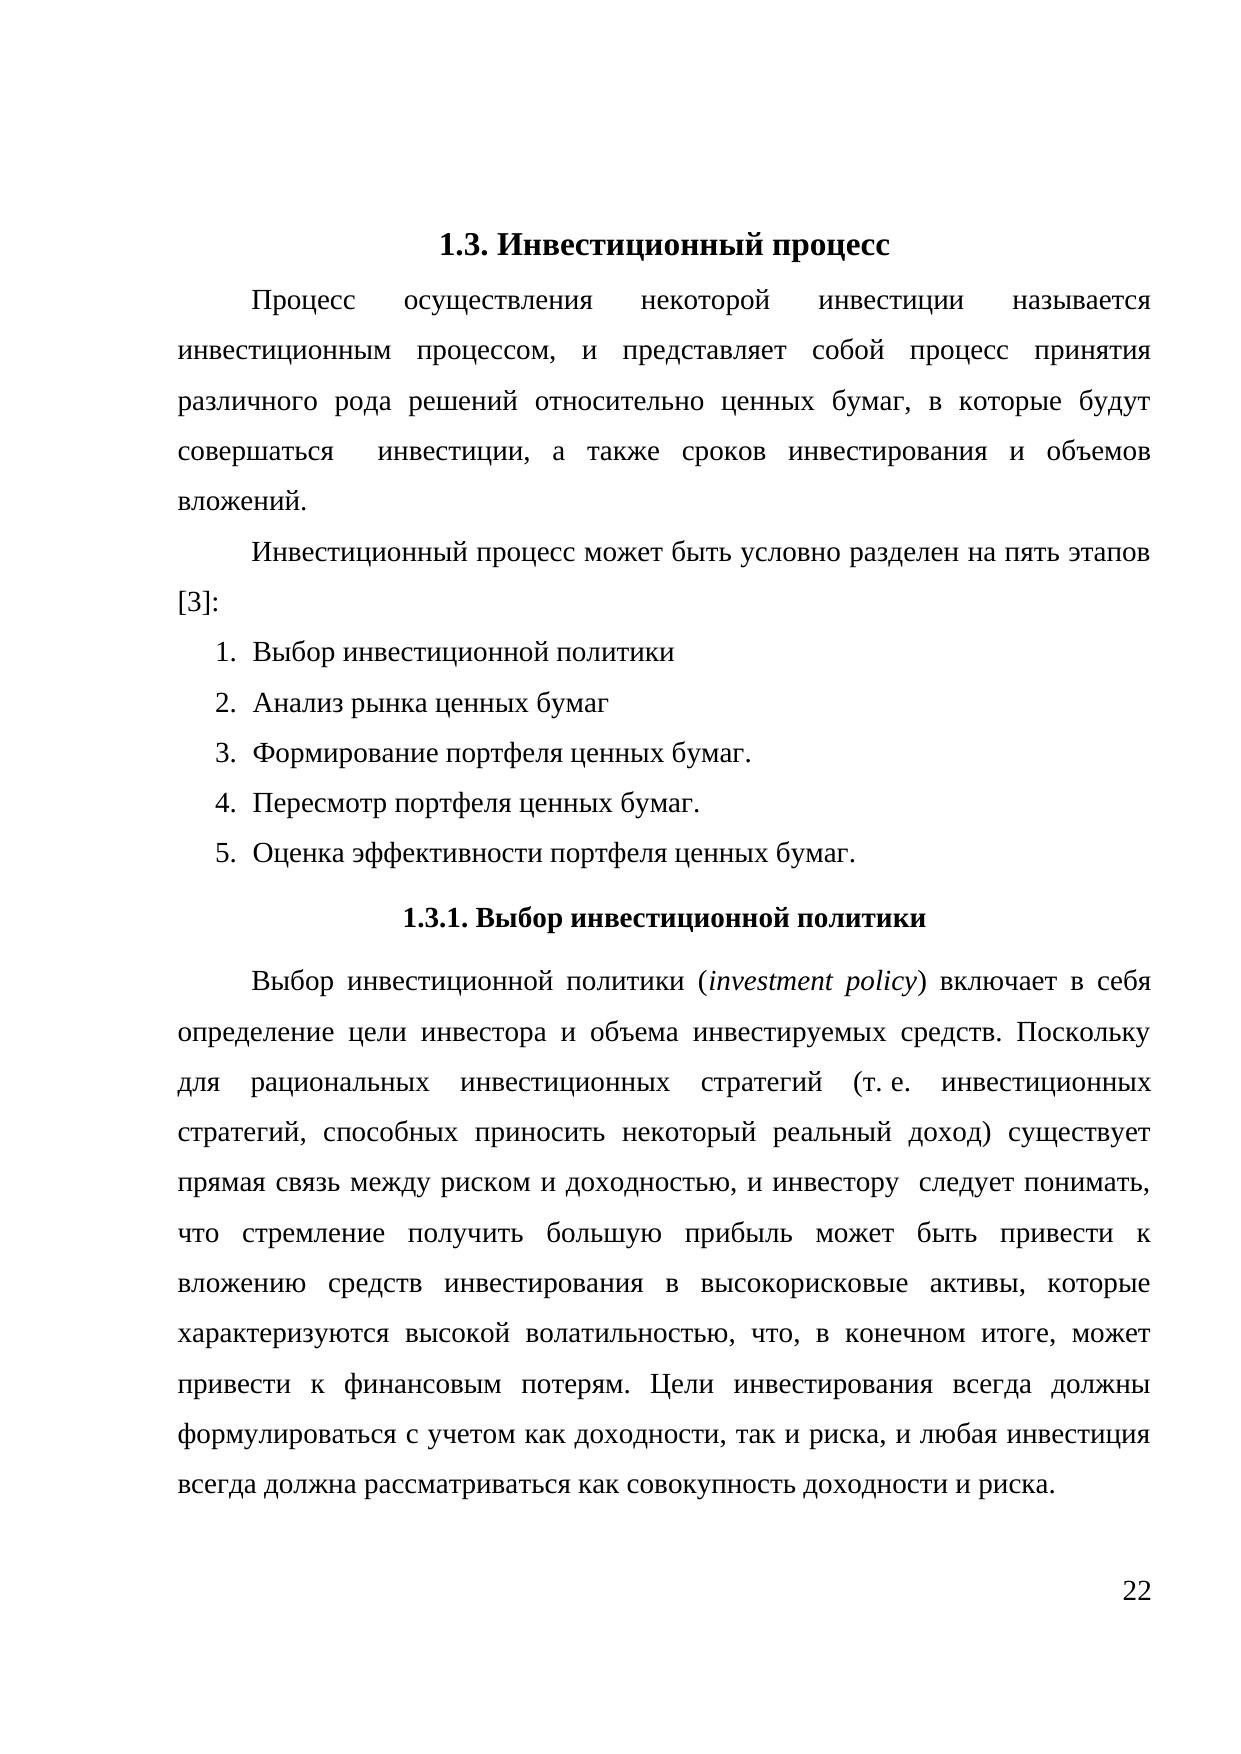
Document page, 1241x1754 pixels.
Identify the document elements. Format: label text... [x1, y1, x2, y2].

list Выбор инвестиционной политики [215, 634, 1152, 668]
list Оценка эффективности портфеля ценных бумаг. [215, 836, 1152, 869]
subtitle 1.3. Инвестиционный процесс [177, 225, 1152, 263]
subtitle 1.3.1. Выбор инвестиционной политики [177, 901, 1152, 934]
list Пересмотр портфеля ценных бумаг. [215, 785, 1152, 819]
list Формирование портфеля ценных бумаг. [215, 735, 1152, 768]
list Анализ рынка ценных бумаг [215, 685, 1152, 718]
text Выбор инвестиционной политики (investment policy) включает в себя определение цели инвестора и объема инвестируемых средств. Поскольку для рациональных инвестиционных стратегий (т. е. инвестиционных стратегий, способных приносить некоторый реальный доход) существует прямая связь между риском и доходностью, и инвестору следует понимать, что стремление получить большую прибыль может быть привести к вложению средств инвестирования в высокорисковые активы, которые характеризуются высокой волатильностью, что, в конечном итоге, может привести к финансовым потерям. Цели инвестирования всегда должны формулироваться с учетом как доходности, так и риска, и любая инвестиция всегда должна рассматриваться как совокупность доходности и риска. [177, 963, 1152, 1500]
text Инвестиционный процесс может быть условно разделен на пять этапов [3]: [177, 534, 1152, 618]
text Процесс осуществления некоторой инвестиции называется инвестиционным процессом, и представляет собой процесс принятия различного рода решений относительно ценных бумаг, в которые будут совершаться инвестиции, а также сроков инвестирования и объемов вложений. [177, 282, 1152, 517]
